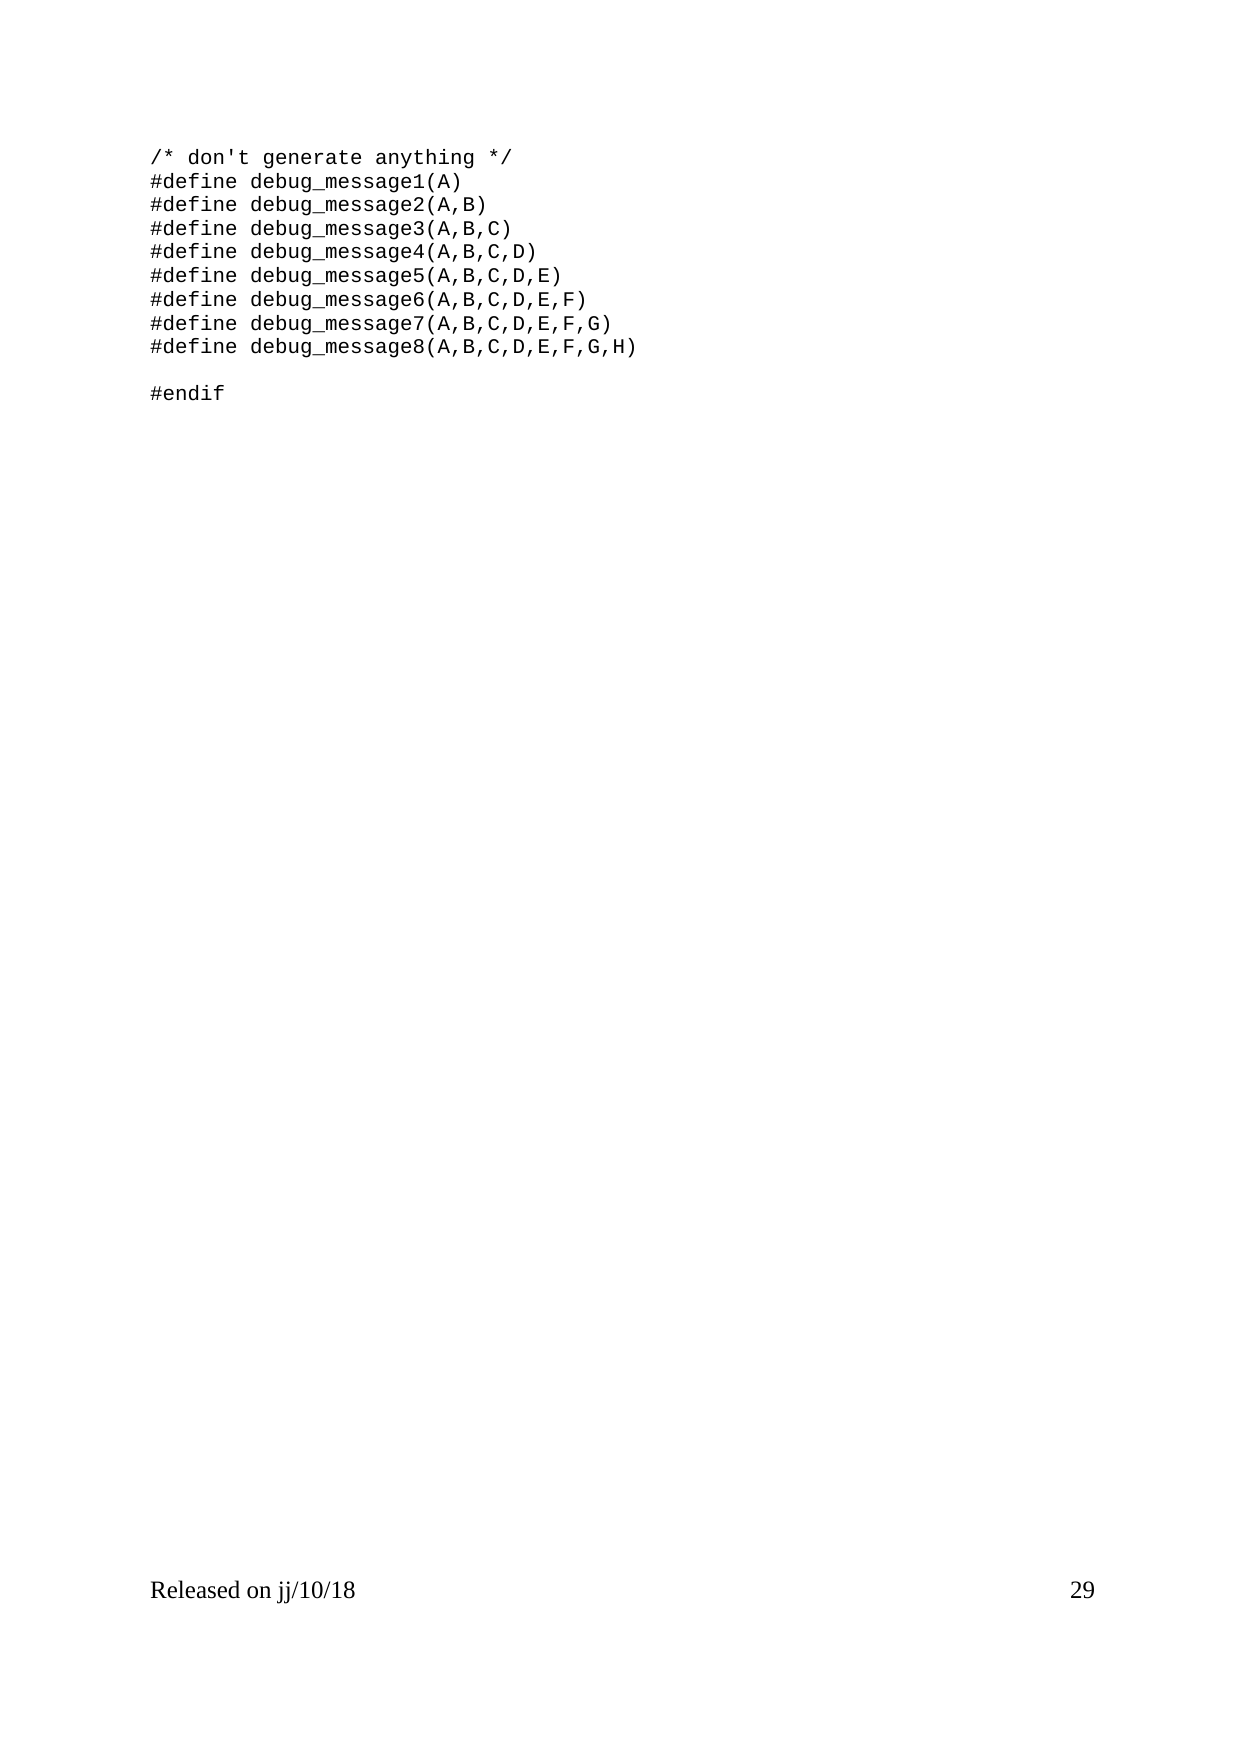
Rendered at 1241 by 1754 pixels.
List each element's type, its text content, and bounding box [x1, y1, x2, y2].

text #endif [150, 383, 1056, 407]
text #define debug_message7(A,B,C,D,E,F,G) [150, 312, 1056, 336]
text #define debug_message5(A,B,C,D,E) [150, 265, 1056, 289]
text #define debug_message4(A,B,C,D) [150, 242, 1056, 265]
text #define debug_message6(A,B,C,D,E,F) [150, 289, 1056, 312]
text #define debug_message3(A,B,C) [150, 218, 1056, 242]
text /* don't generate anything */ [150, 147, 1056, 171]
text #define debug_message2(A,B) [150, 194, 1056, 218]
text #define debug_message1(A) [150, 171, 1056, 194]
text #define debug_message8(A,B,C,D,E,F,G,H) [150, 336, 1056, 360]
